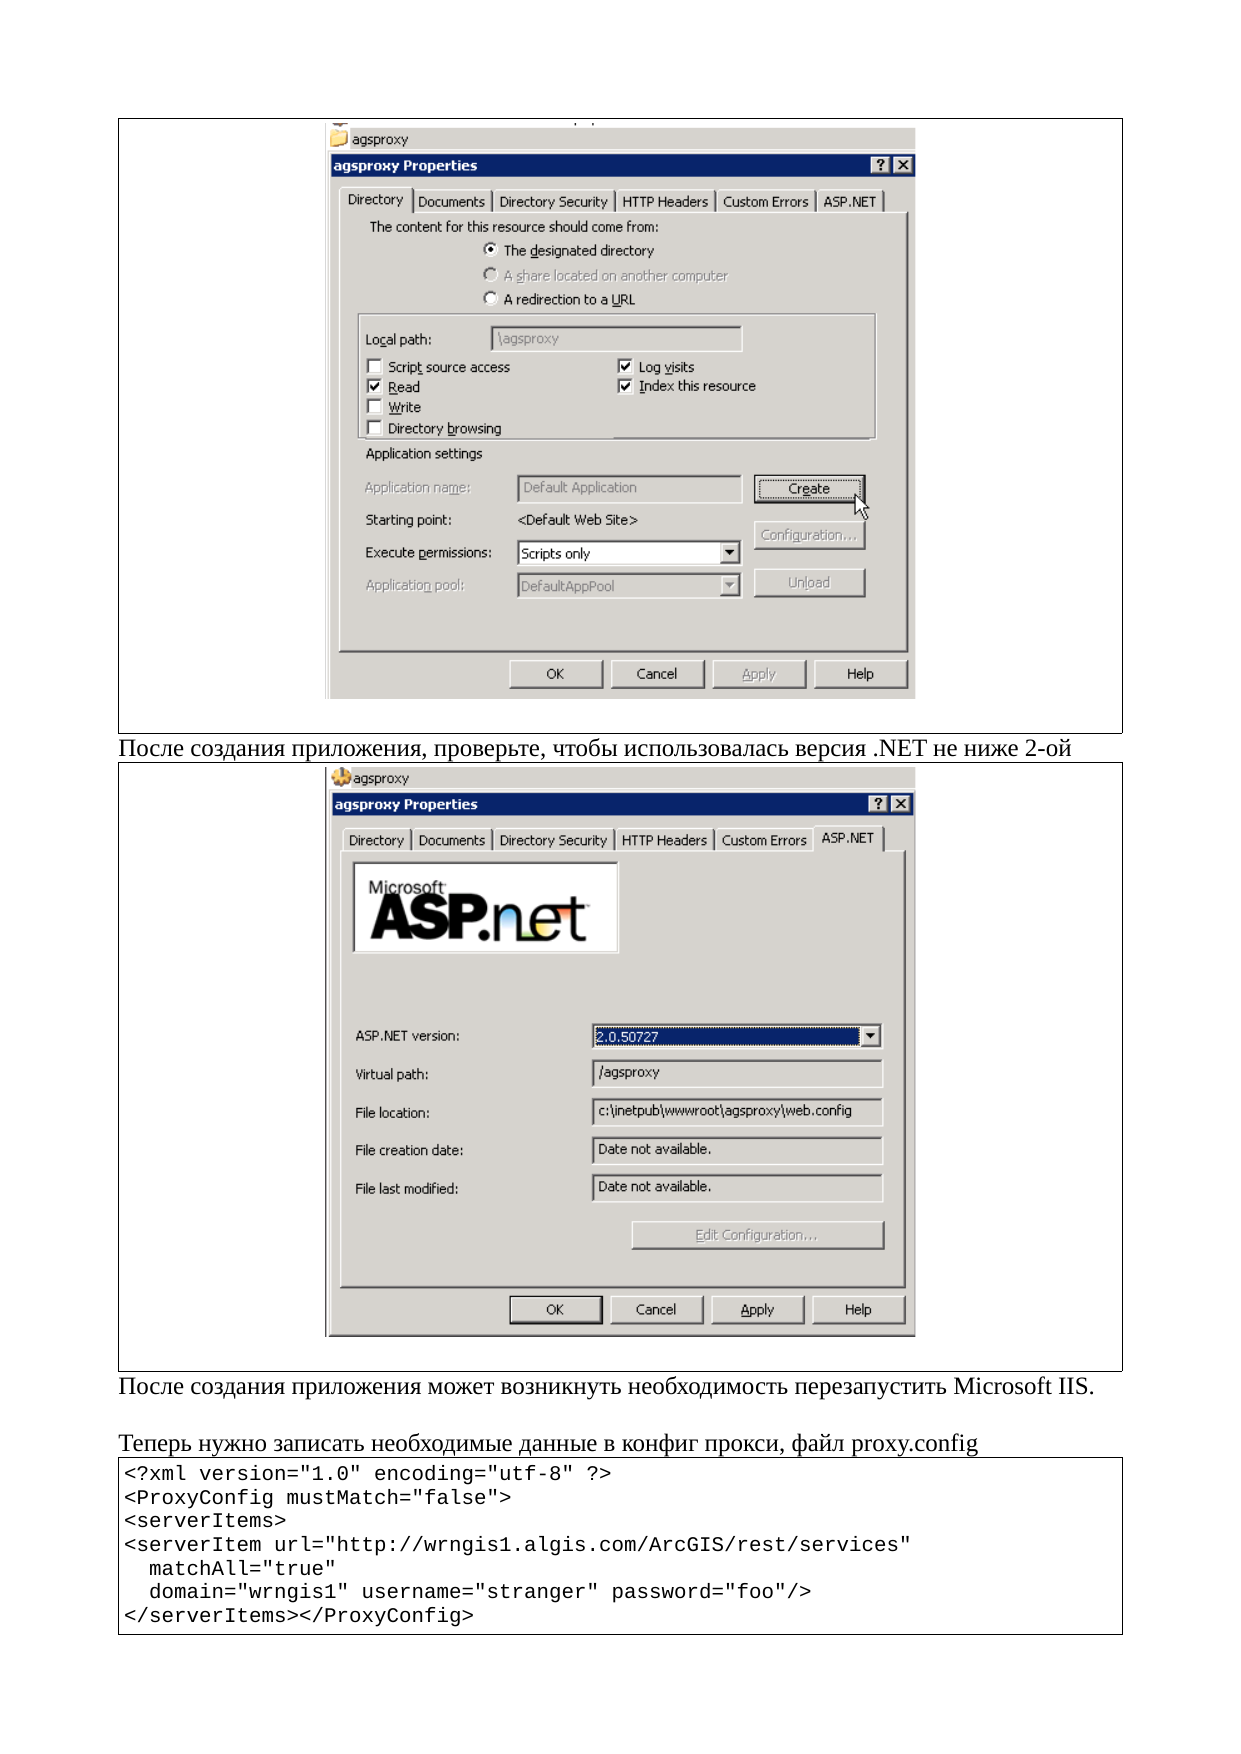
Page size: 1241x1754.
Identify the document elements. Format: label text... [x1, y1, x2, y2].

table_header [119, 699, 1122, 733]
picture [325, 767, 916, 1337]
table_header <?xml version="1.0" encoding="utf-8" ?> <ProxyConfig mustMatch="false"> <serverItems> <serverItem url="http://wrngis1.algis.com/ArcGIS/rest/services" matchAll="true" domain="wrngis1" username="stranger" password="foo"/> </serverItems></ProxyConfig> [119, 1458, 1122, 1634]
table_header [119, 763, 1122, 1371]
table_header [119, 119, 1122, 698]
text После создания приложения, проверьте, чтобы использовалась версия .NET не ниже 2-ой [118, 734, 1122, 762]
text После создания приложения может возникнуть необходимость перезапустить Microsoft IIS. [118, 1372, 1122, 1400]
picture [325, 123, 916, 699]
text Теперь нужно записать необходимые данные в конфиг прокси, файл proxy.config [118, 1428, 1122, 1457]
